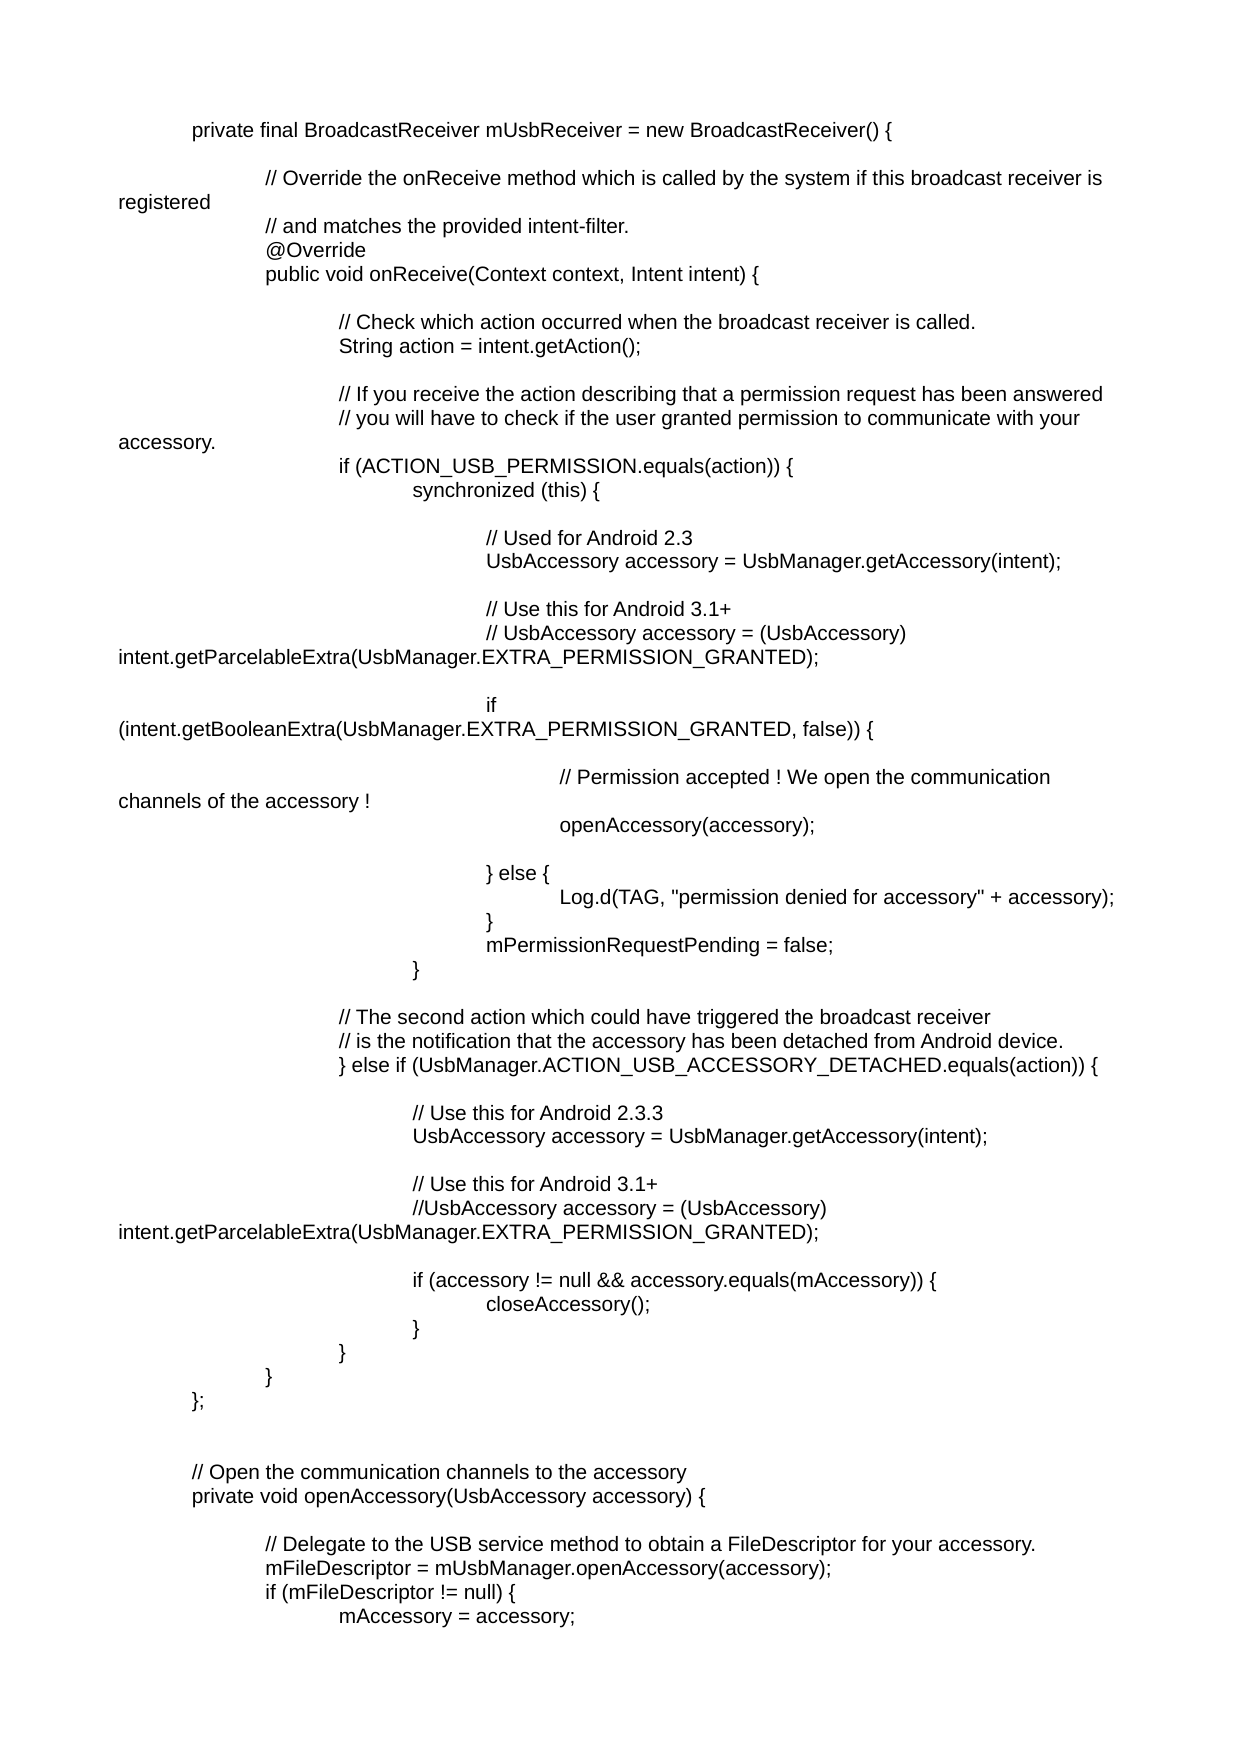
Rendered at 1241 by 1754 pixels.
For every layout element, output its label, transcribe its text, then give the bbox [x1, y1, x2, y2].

text if (accessory != null && accessory.equals(mAccessory)) { [118, 1268, 1122, 1292]
text // Used for Android 2.3 [118, 525, 1122, 549]
text } [118, 1340, 1122, 1364]
text // and matches the provided intent-filter. [118, 214, 1122, 238]
text if (mFileDescriptor != null) { [118, 1579, 1122, 1603]
text // Delegate to the USB service method to obtain a FileDescriptor for your accessory. [118, 1532, 1122, 1556]
text // is the notification that the accessory has been detached from Android device. [118, 1028, 1122, 1052]
text private void openAccessory(UsbAccessory accessory) { [118, 1484, 1122, 1508]
text mFileDescriptor = mUsbManager.openAccessory(accessory); [118, 1556, 1122, 1579]
text public void onReceive(Context context, Intent intent) { [118, 262, 1122, 286]
text }; [118, 1388, 1122, 1412]
text Log.d(TAG, "permission denied for accessory" + accessory); [118, 885, 1122, 909]
text // Use this for Android 3.1+ [118, 1172, 1122, 1196]
text @Override [118, 238, 1122, 262]
text if (ACTION_USB_PERMISSION.equals(action)) { [118, 453, 1122, 477]
text // Open the communication channels to the accessory [118, 1460, 1122, 1484]
text } else if (UsbManager.ACTION_USB_ACCESSORY_DETACHED.equals(action)) { [118, 1052, 1122, 1076]
text // The second action which could have triggered the broadcast receiver [118, 1004, 1122, 1028]
text //UsbAccessory accessory = (UsbAccessory) intent.getParcelableExtra(UsbManager.EXTRA_PERMISSION_GRANTED); [118, 1196, 1122, 1244]
text private final BroadcastReceiver mUsbReceiver = new BroadcastReceiver() { [118, 118, 1122, 142]
text openAccessory(accessory); [118, 813, 1122, 837]
text // Use this for Android 3.1+ [118, 597, 1122, 621]
text // If you receive the action describing that a permission request has been answered [118, 382, 1122, 406]
text } [118, 957, 1122, 981]
text if (intent.getBooleanExtra(UsbManager.EXTRA_PERMISSION_GRANTED, false)) { [118, 693, 1122, 741]
text mPermissionRequestPending = false; [118, 933, 1122, 957]
text } [118, 1364, 1122, 1388]
text mAccessory = accessory; [118, 1603, 1122, 1627]
text String action = intent.getAction(); [118, 334, 1122, 358]
text // Override the onReceive method which is called by the system if this broadcast receiver is registered [118, 166, 1122, 214]
text // you will have to check if the user granted permission to communicate with your accessory. [118, 406, 1122, 453]
text UsbAccessory accessory = UsbManager.getAccessory(intent); [118, 549, 1122, 573]
text // Use this for Android 2.3.3 [118, 1100, 1122, 1124]
text // Permission accepted ! We open the communication channels of the accessory ! [118, 765, 1122, 813]
text } else { [118, 861, 1122, 885]
text } [118, 1316, 1122, 1340]
text // Check which action occurred when the broadcast receiver is called. [118, 310, 1122, 334]
text UsbAccessory accessory = UsbManager.getAccessory(intent); [118, 1124, 1122, 1148]
text closeAccessory(); [118, 1292, 1122, 1316]
text } [118, 909, 1122, 933]
text synchronized (this) { [118, 477, 1122, 501]
text // UsbAccessory accessory = (UsbAccessory) intent.getParcelableExtra(UsbManager.EXTRA_PERMISSION_GRANTED); [118, 621, 1122, 669]
